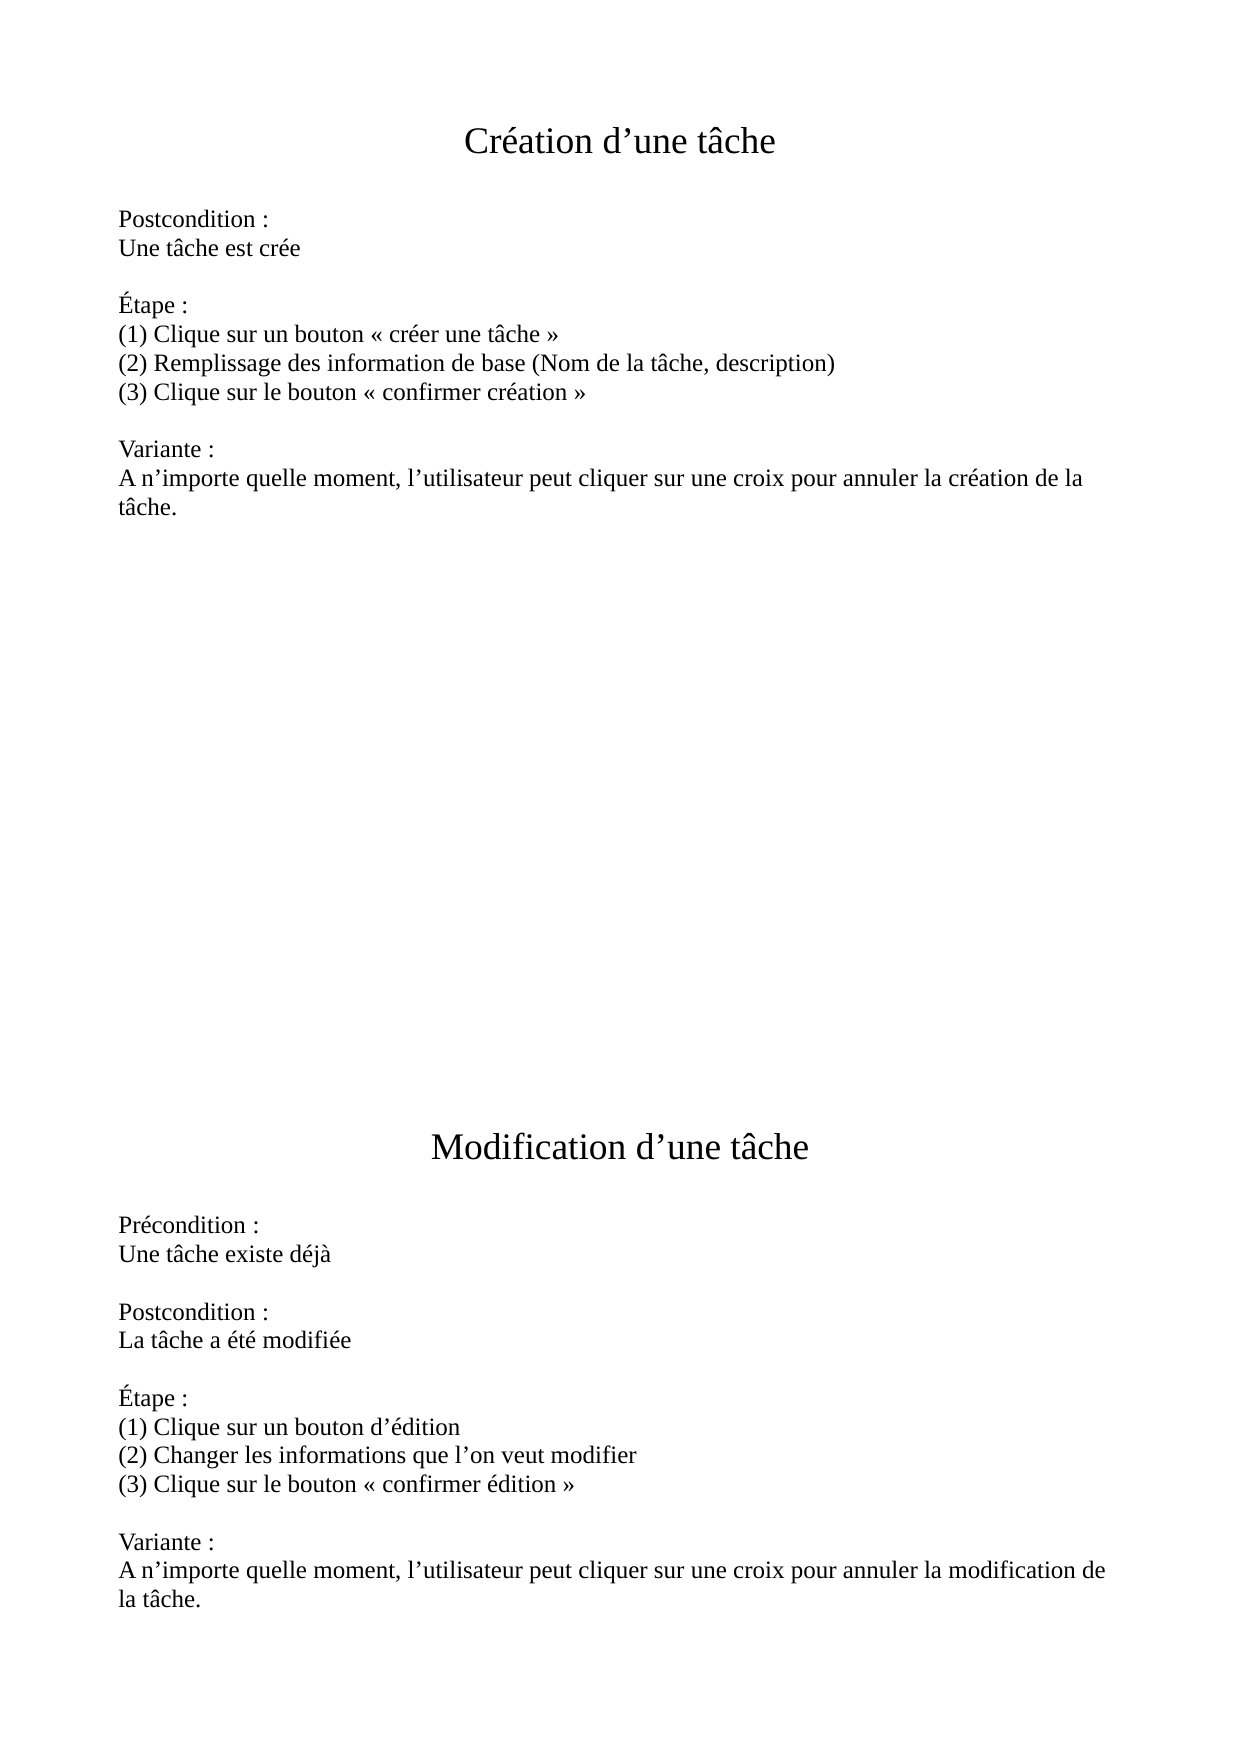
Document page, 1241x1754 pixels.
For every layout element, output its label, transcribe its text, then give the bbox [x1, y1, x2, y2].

text Étape : [118, 1383, 1122, 1412]
text (1) Clique sur un bouton d’édition [118, 1412, 1122, 1441]
text (2) Remplissage des information de base (Nom de la tâche, description) [118, 348, 1122, 377]
text Postcondition : [118, 204, 1122, 233]
text Précondition : [118, 1211, 1122, 1239]
text Étape : [118, 291, 1122, 319]
text Postcondition : [118, 1297, 1122, 1326]
text A n’importe quelle moment, l’utilisateur peut cliquer sur une croix pour annuler la création de la tâche. [118, 463, 1122, 521]
text (3) Clique sur le bouton « confirmer création » [118, 377, 1122, 406]
text Variante : [118, 1527, 1122, 1556]
text (3) Clique sur le bouton « confirmer édition » [118, 1469, 1122, 1498]
text Modification d’une tâche [118, 1124, 1122, 1167]
text (2) Changer les informations que l’on veut modifier [118, 1441, 1122, 1469]
text Une tâche est crée [118, 233, 1122, 262]
text (1) Clique sur un bouton « créer une tâche » [118, 319, 1122, 348]
text Création d’une tâche [118, 118, 1122, 161]
text Variante : [118, 434, 1122, 463]
text A n’importe quelle moment, l’utilisateur peut cliquer sur une croix pour annuler la modification de la tâche. [118, 1556, 1122, 1613]
text La tâche a été modifiée [118, 1326, 1122, 1354]
text Une tâche existe déjà [118, 1239, 1122, 1268]
